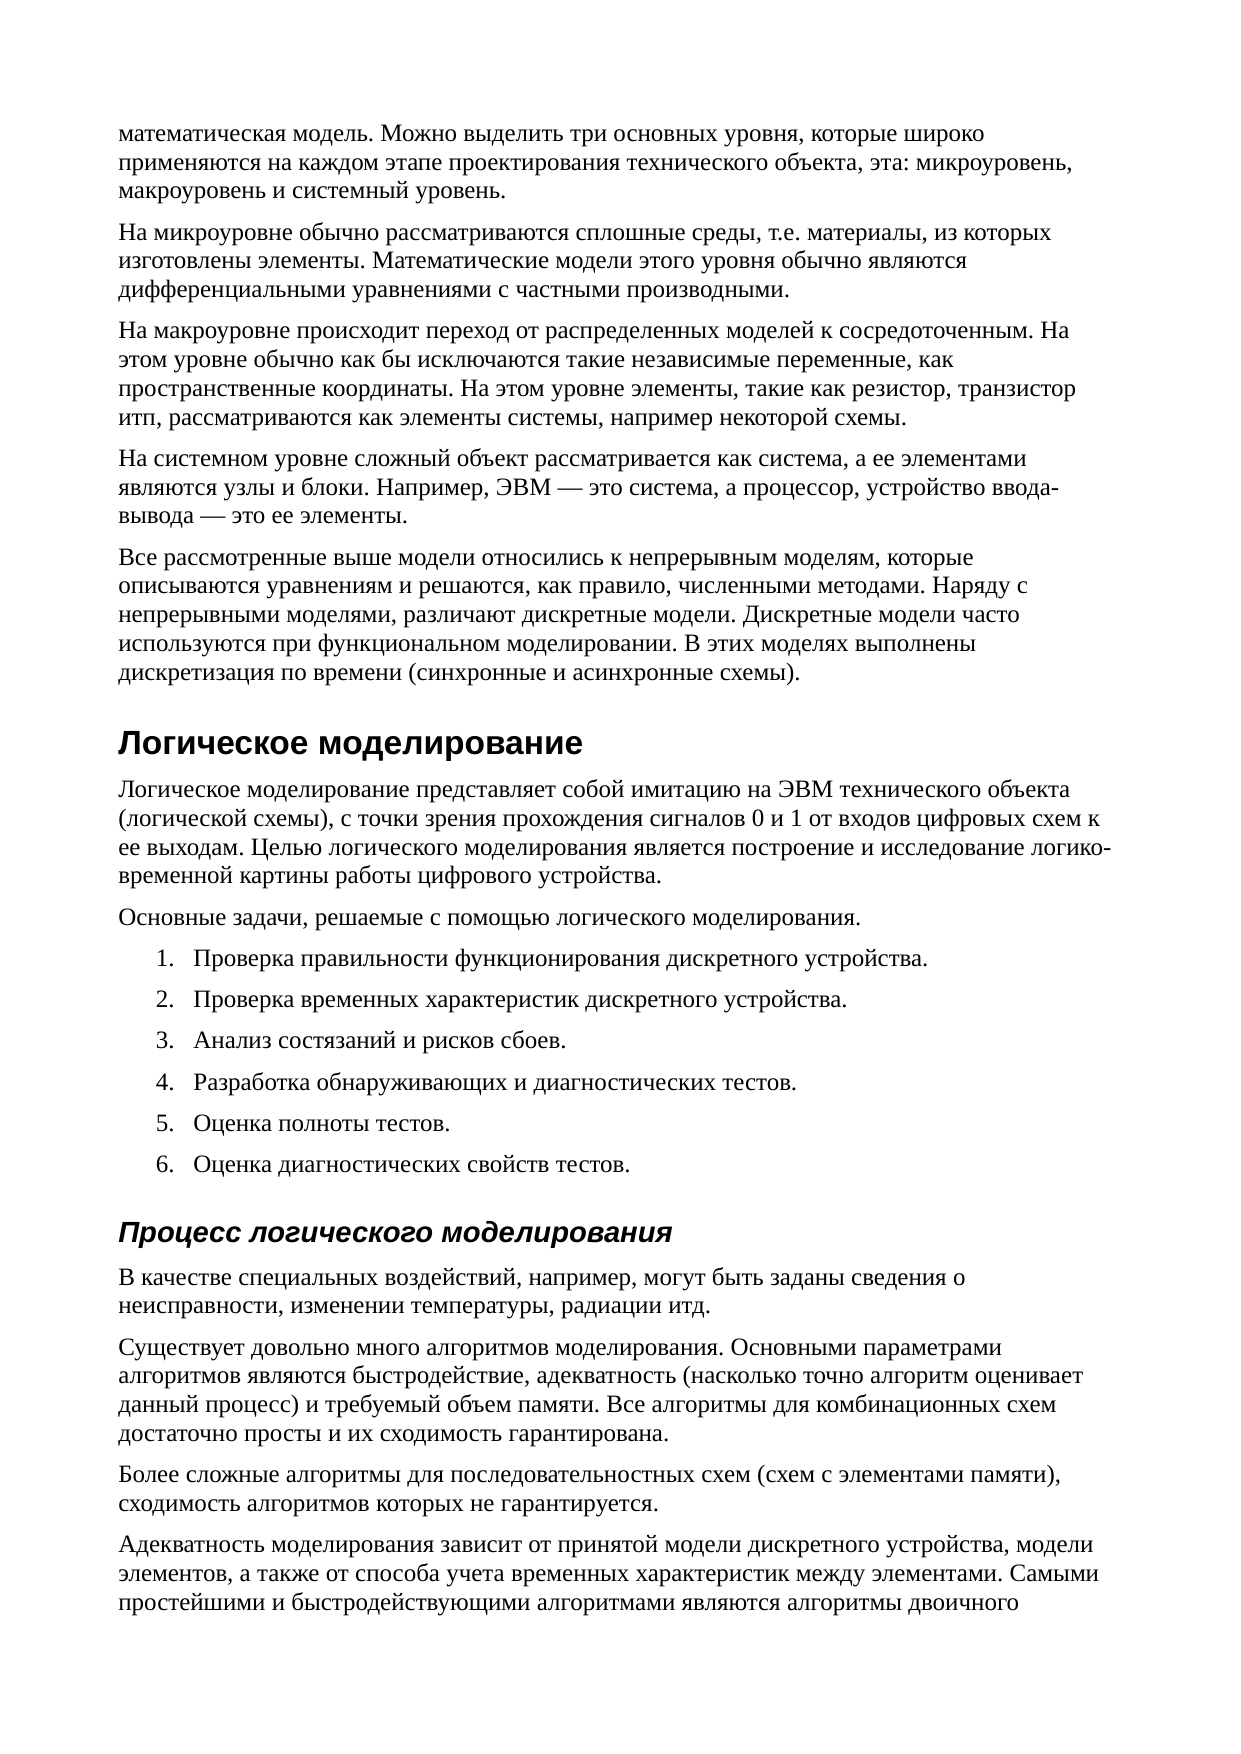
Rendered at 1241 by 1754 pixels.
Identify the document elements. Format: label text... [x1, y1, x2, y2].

list Анализ состязаний и рисков сбоев. [156, 1026, 1122, 1054]
list Разработка обнаруживающих и диагностических тестов. [156, 1067, 1122, 1096]
text Логическое моделирование представляет собой имитацию на ЭВМ технического объекта (логической схемы), с точки зрения прохождения сигналов 0 и 1 от входов цифровых схем к ее выходам. Целью логического моделирования является построение и исследование логико-временной картины работы цифрового устройства. [118, 774, 1122, 889]
text На макроуровне происходит переход от распределенных моделей к сосредоточенным. На этом уровне обычно как бы исключаются такие независимые переменные, как пространственные координаты. На этом уровне элементы, такие как резистор, транзистор итп, рассматриваются как элементы системы, например некоторой схемы. [118, 316, 1122, 431]
text Все рассмотренные выше модели относились к непрерывным моделям, которые описываются уравнениям и решаются, как правило, численными методами. Наряду с непрерывными моделями, различают дискретные модели. Дискретные модели часто используются при функциональном моделировании. В этих моделях выполнены дискретизация по времени (синхронные и асинхронные схемы). [118, 542, 1122, 686]
text Существует довольно много алгоритмов моделирования. Основными параметрами алгоритмов являются быстродействие, адекватность (насколько точно алгоритм оценивает данный процесс) и требуемый объем памяти. Все алгоритмы для комбинационных схем достаточно просты и их сходимость гарантирована. [118, 1332, 1122, 1447]
text математическая модель. Можно выделить три основных уровня, которые широко применяются на каждом этапе проектирования технического объекта, эта: микроуровень, макроуровень и системный уровень. [118, 118, 1122, 204]
text На микроуровне обычно рассматриваются сплошные среды, т.е. материалы, из которых изготовлены элементы. Математические модели этого уровня обычно являются дифференциальными уравнениями с частными производными. [118, 217, 1122, 303]
list Оценка полноты тестов. [156, 1108, 1122, 1137]
text В качестве специальных воздействий, например, могут быть заданы сведения о неисправности, изменении температуры, радиации итд. [118, 1262, 1122, 1319]
list Проверка правильности функционирования дискретного устройства. [156, 943, 1122, 972]
subtitle Процесс логического моделирования [118, 1216, 1122, 1249]
list Проверка временных характеристик дискретного устройства. [156, 984, 1122, 1013]
list Оценка диагностических свойств тестов. [156, 1149, 1122, 1178]
subtitle Логическое моделирование [118, 723, 1122, 762]
text Более сложные алгоритмы для последовательностных схем (схем с элементами памяти), сходимость алгоритмов которых не гарантируется. [118, 1459, 1122, 1517]
text Адекватность моделирования зависит от принятой модели дискретного устройства, модели элементов, а также от способа учета временных характеристик между элементами. Самыми простейшими и быстродействующими алгоритмами являются алгоритмы двоичного [118, 1529, 1122, 1615]
text Основные задачи, решаемые с помощью логического моделирования. [118, 902, 1122, 931]
text На системном уровне сложный объект рассматривается как система, а ее элементами являются узлы и блоки. Например, ЭВМ — это система, а процессор, устройство ввода-вывода — это ее элементы. [118, 443, 1122, 529]
